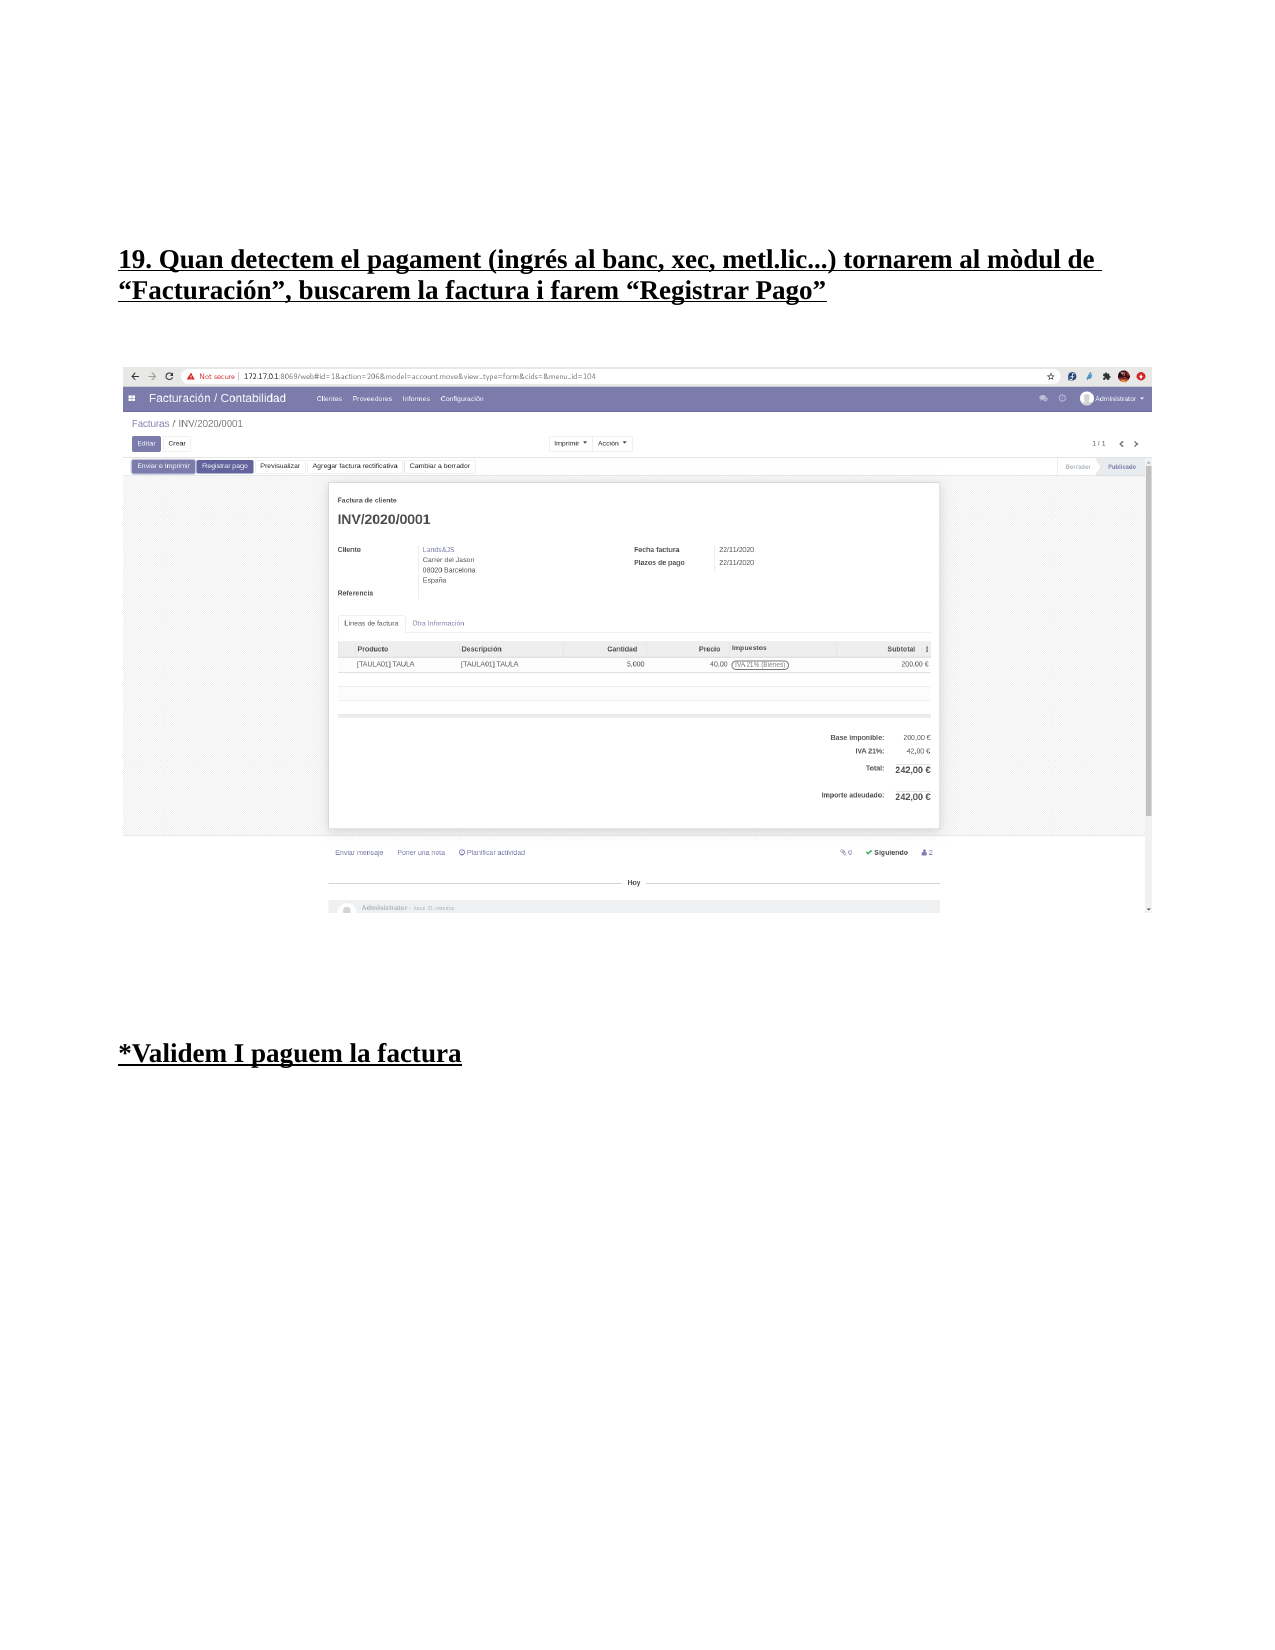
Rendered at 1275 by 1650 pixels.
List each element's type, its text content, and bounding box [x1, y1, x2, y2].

picture [123, 367, 1152, 913]
text *Validem I paguem la factura [118, 1037, 1157, 1068]
text 19. Quan detectem el pagament (ingrés al banc, xec, metl.lic...) tornarem al mòdul de “Facturación”, buscarem la factura i farem “Registrar Pago” [118, 243, 1157, 305]
